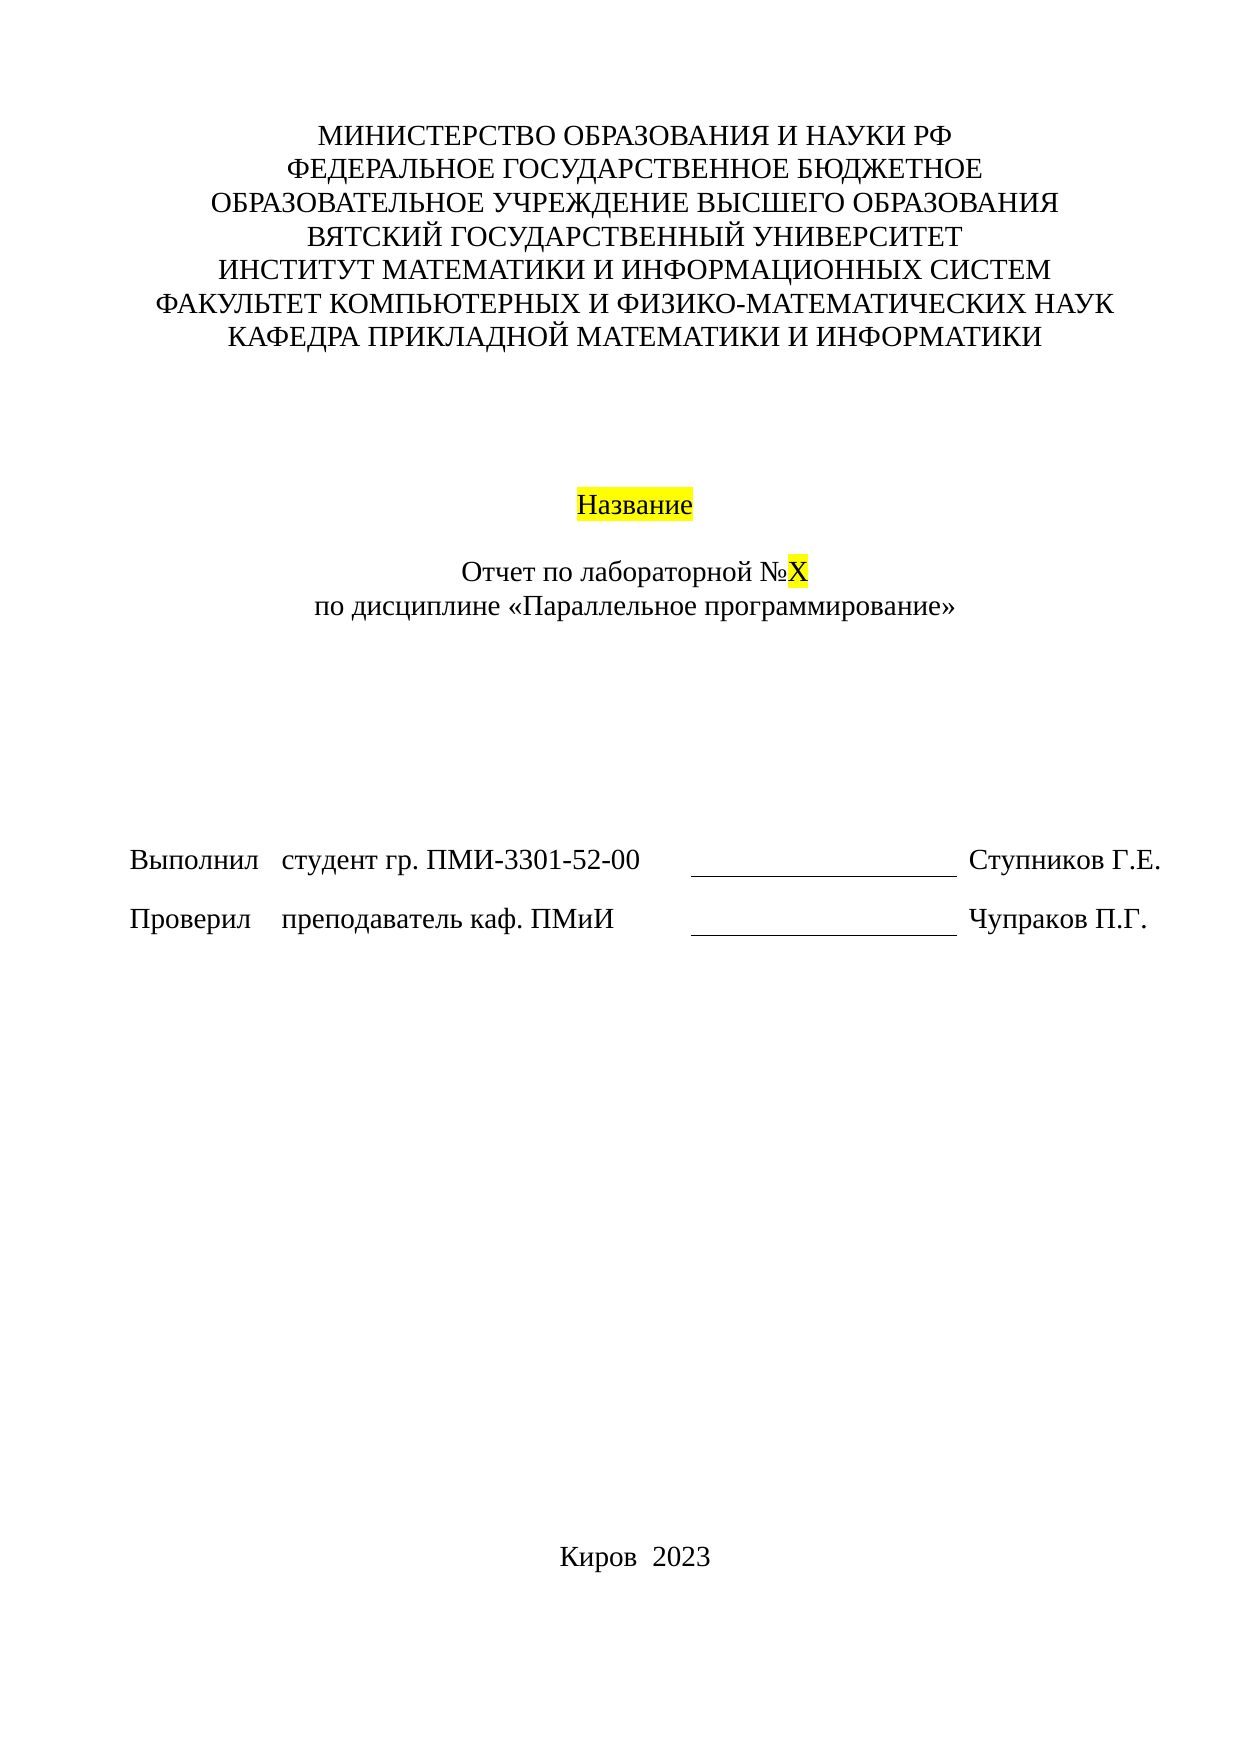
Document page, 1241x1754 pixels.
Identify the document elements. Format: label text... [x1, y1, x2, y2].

text Отчет по лабораторной №X [118, 554, 1152, 588]
table_header Ступников Г.Е. [957, 789, 1203, 876]
table_header Выполнил [118, 789, 270, 876]
text ОБРАЗОВАТЕЛЬНОЕ УЧРЕЖДЕНИЕ ВЫСШЕГО ОБРАЗОВАНИЯ [118, 185, 1152, 219]
text Название [118, 487, 1152, 521]
table_cell [691, 877, 957, 934]
text МИНИСТЕРСТВО ОБРАЗОВАНИЯ И НАУКИ РФ [118, 118, 1152, 152]
table_cell Проверил [118, 876, 270, 934]
text ФАКУЛЬТЕТ КОМПЬЮТЕРНЫХ И ФИЗИКО-МАТЕМАТИЧЕСКИХ НАУК [118, 286, 1152, 319]
table_cell преподаватель каф. ПМиИ [270, 876, 691, 934]
text по дисциплине «Параллельное программирование» [118, 588, 1152, 621]
table_header [691, 789, 957, 876]
text ИНСТИТУТ МАТЕМАТИКИ И ИНФОРМАЦИОННЫХ СИСТЕМ [118, 252, 1152, 286]
table_cell Чупраков П.Г. [957, 876, 1203, 934]
text ВЯТСКИЙ ГОСУДАРСТВЕННЫЙ УНИВЕРСИТЕТ [118, 219, 1152, 252]
text ФЕДЕРАЛЬНОЕ ГОСУДАРСТВЕННОЕ БЮДЖЕТНОЕ [118, 152, 1152, 185]
text КАФЕДРА ПРИКЛАДНОЙ МАТЕМАТИКИ И ИНФОРМАТИКИ [118, 319, 1152, 353]
text Киров 2023 [118, 1539, 1152, 1573]
table_header студент гр. ПМИ-3301-52-00 [270, 789, 691, 876]
